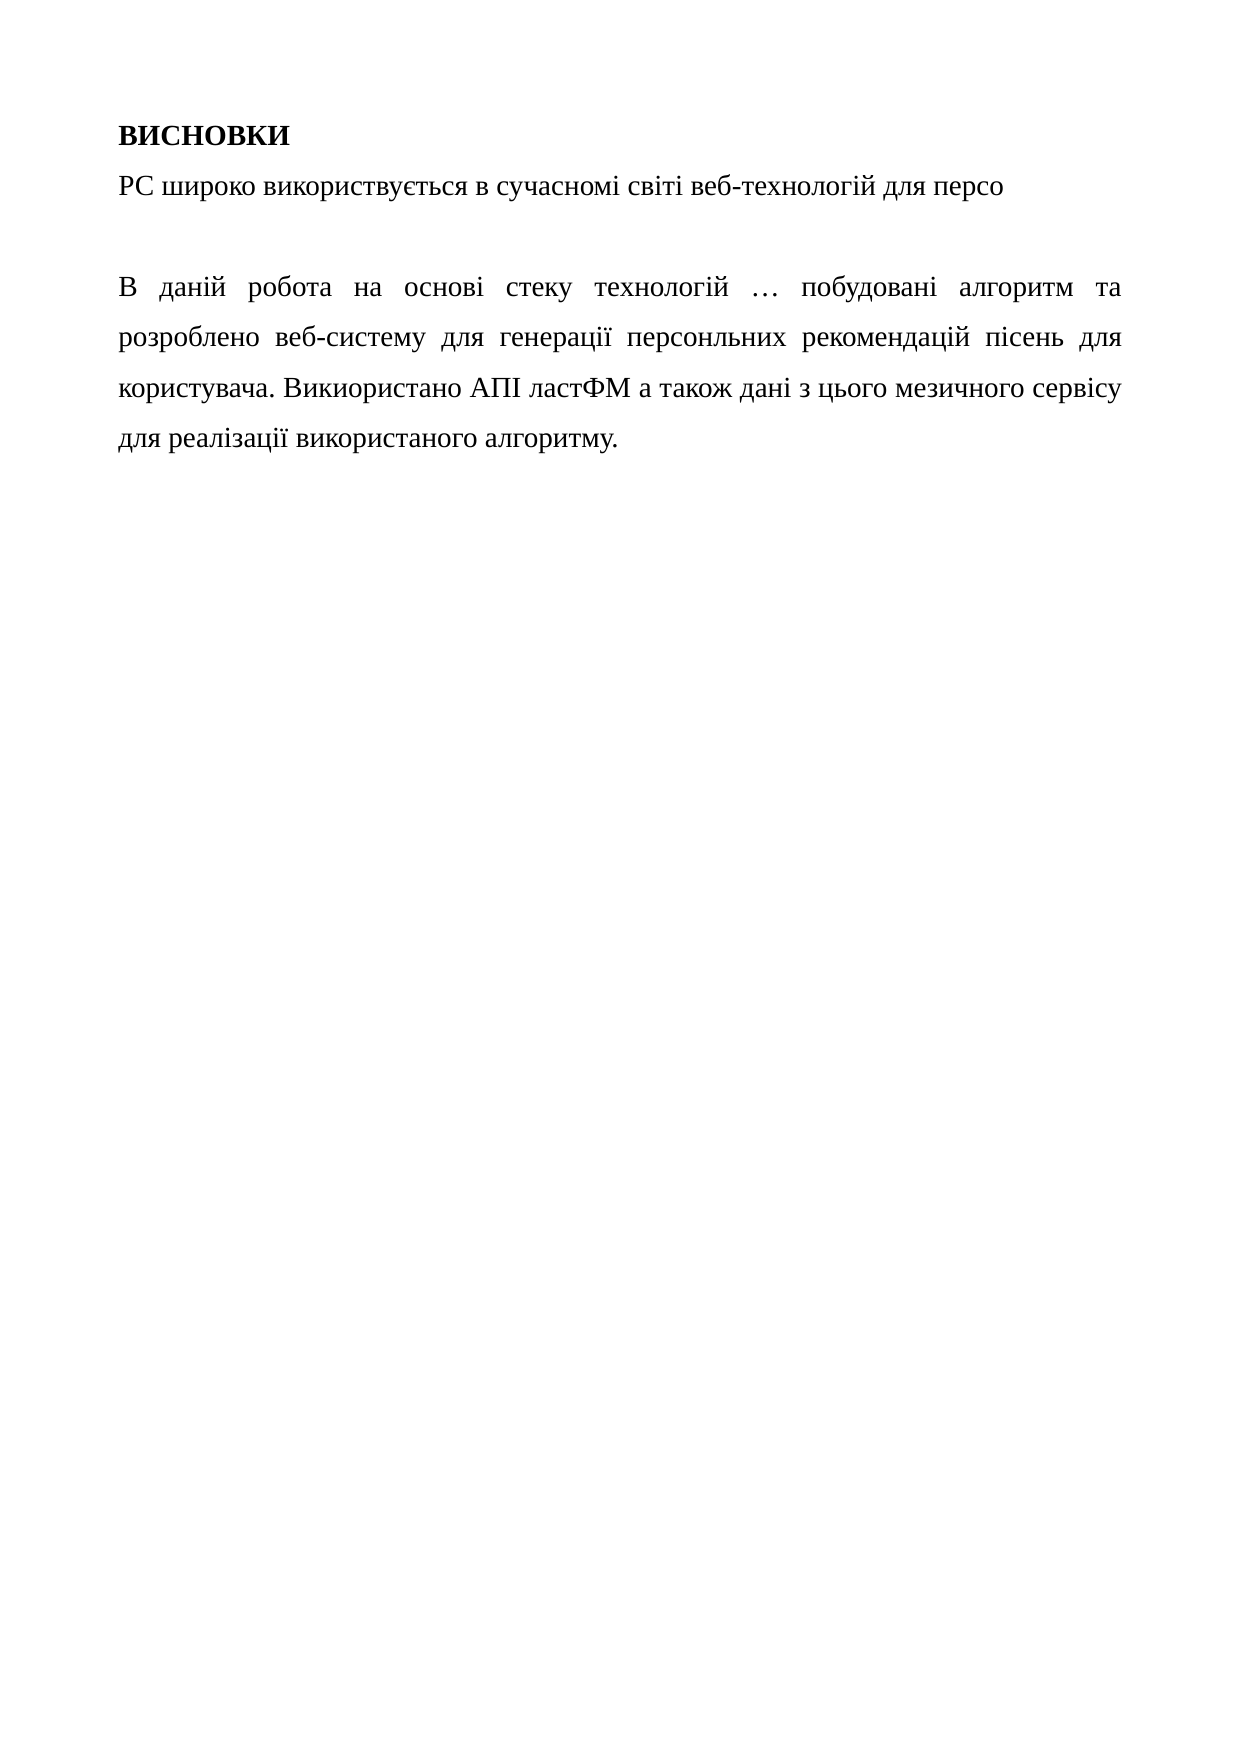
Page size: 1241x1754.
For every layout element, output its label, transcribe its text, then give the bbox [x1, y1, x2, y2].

subtitle ВИСНОВКИ [118, 118, 1123, 152]
text РС широко використвується в сучасномі світі веб-технологій для персо [118, 168, 1123, 202]
text В даній робота на основі стеку технологій … побудовані алгоритм та розроблено веб-систему для генерації персонльних рекомендацій пісень для користувача. Викиористано АПІ ластФМ а також дані з цього мезичного сервісу для реалізації використаного алгоритму. [118, 269, 1123, 453]
